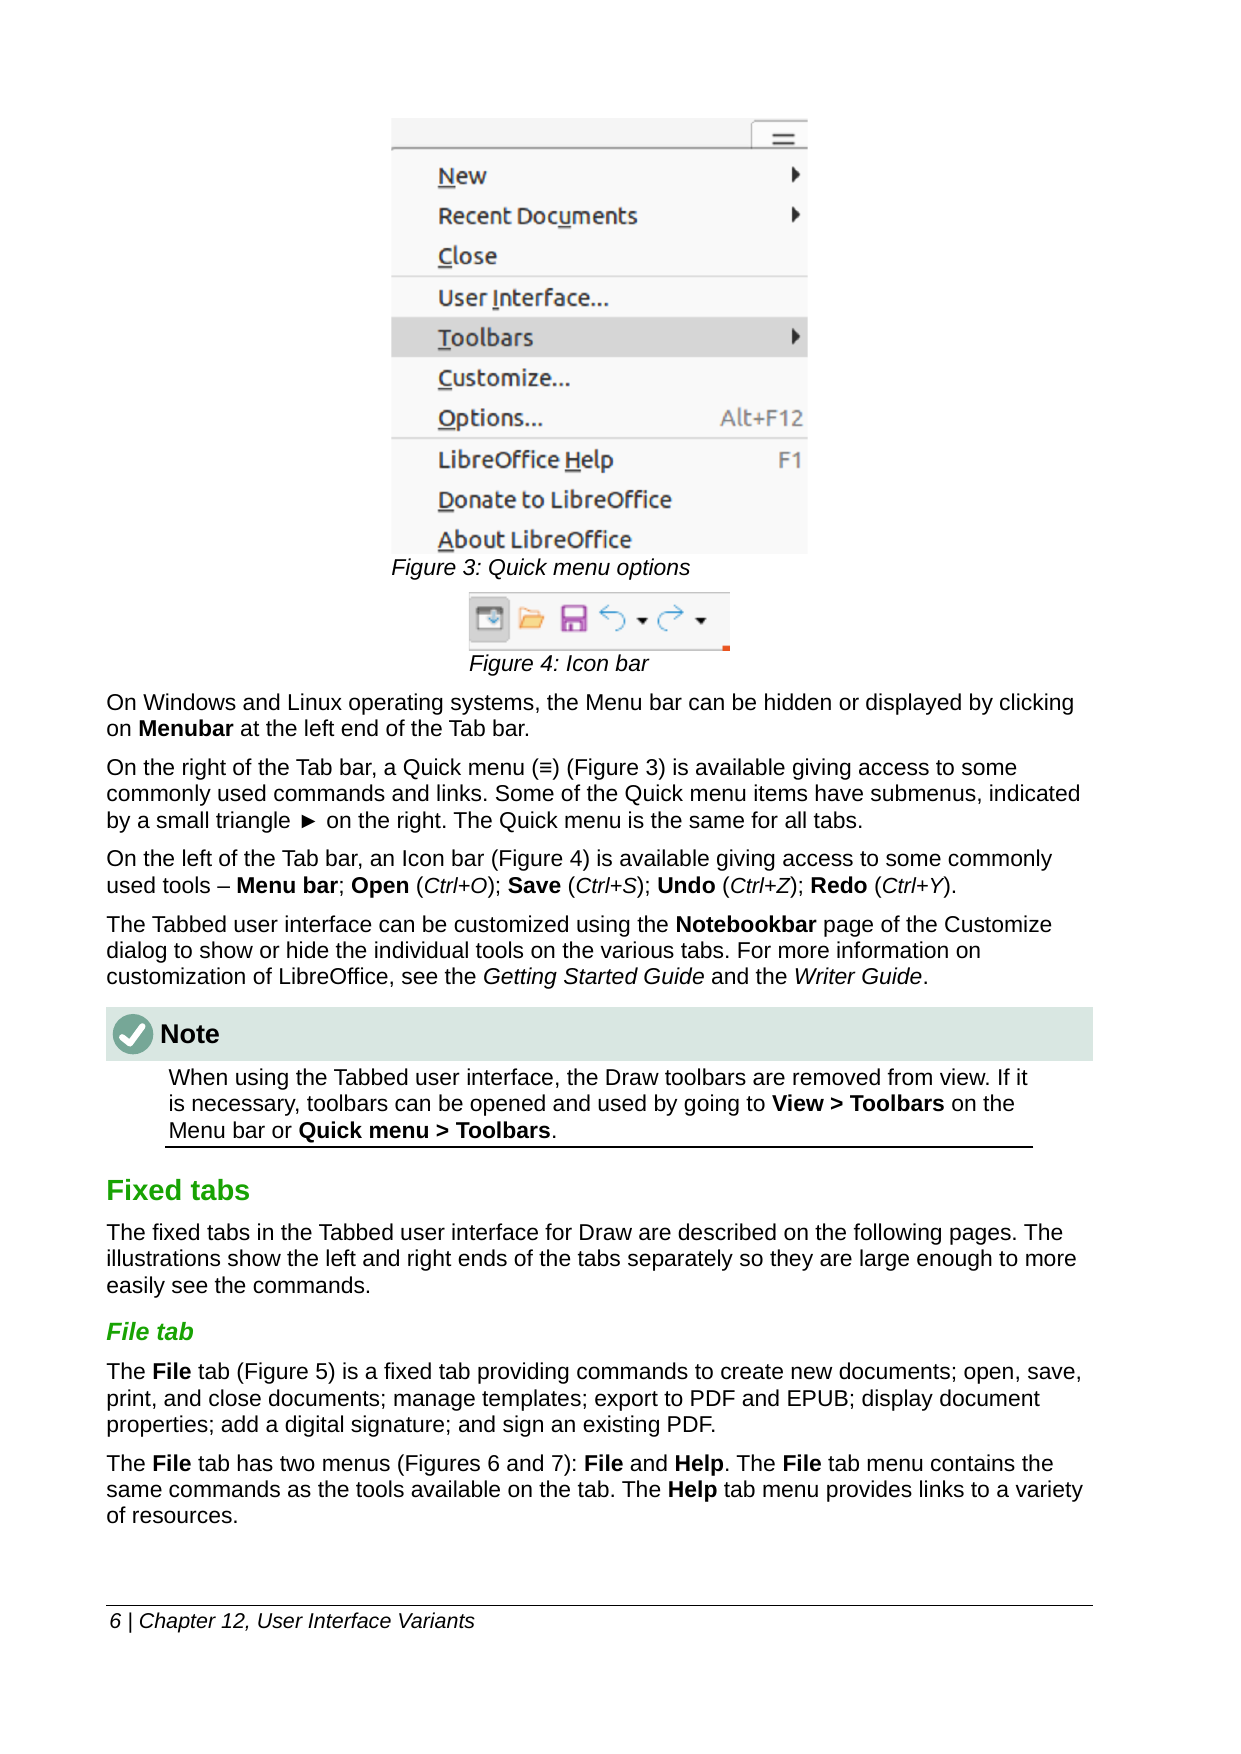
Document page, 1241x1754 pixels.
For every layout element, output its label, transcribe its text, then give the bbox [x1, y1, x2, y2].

subtitle Note [106, 1007, 1093, 1061]
text On the left of the Tab bar, an Icon bar (Figure 4) is available giving access to some commonly used tools – Menu bar; Open (Ctrl+O); Save (Ctrl+S); Undo (Ctrl+Z); Redo (Ctrl+Y). [106, 845, 1093, 898]
text Figure 3: Quick menu options [391, 554, 808, 580]
text The fixed tabs in the Tabbed user interface for Draw are described on the following pages. The illustrations show the left and right ends of the tabs separately so they are large enough to more easily see the commands. [106, 1219, 1093, 1298]
text The File tab (Figure 5) is a fixed tab providing commands to create new documents; open, save, print, and close documents; manage templates; export to PDF and EPUB; display document properties; add a digital signature; and sign an existing PDF. [106, 1358, 1093, 1437]
text On the right of the Tab bar, a Quick menu (≡) (Figure 3) is available giving access to some commonly used commands and links. Some of the Quick menu items have submenus, indicated by a small triangle ► on the right. The Quick menu is the same for all tabs. [106, 754, 1093, 833]
picture [468, 592, 730, 651]
picture [391, 118, 808, 554]
subtitle Fixed tabs [106, 1173, 1093, 1207]
text The File tab has two menus (Figures 6 and 7): File and Help. The File tab menu contains the same commands as the tools available on the tab. The Help tab menu provides links to a variety of resources. [106, 1450, 1093, 1529]
text The Tabbed user interface can be customized using the Notebookbar page of the Customize dialog to show or hide the individual tools on the various tabs. For more information on customization of LibreOffice, see the Getting Started Guide and the Writer Guide. [106, 911, 1093, 990]
text Figure 4: Icon bar [469, 651, 730, 677]
subtitle File tab [106, 1317, 1093, 1346]
text On Windows and Linux operating systems, the Menu bar can be hidden or displayed by clicking on Menubar at the left end of the Tab bar. [106, 689, 1093, 741]
text When using the Tabbed user interface, the Draw toolbars are removed from view. If it is necessary, toolbars can be opened and used by going to View > Toolbars on the Menu bar or Quick menu > Toolbars. [165, 1061, 1033, 1146]
